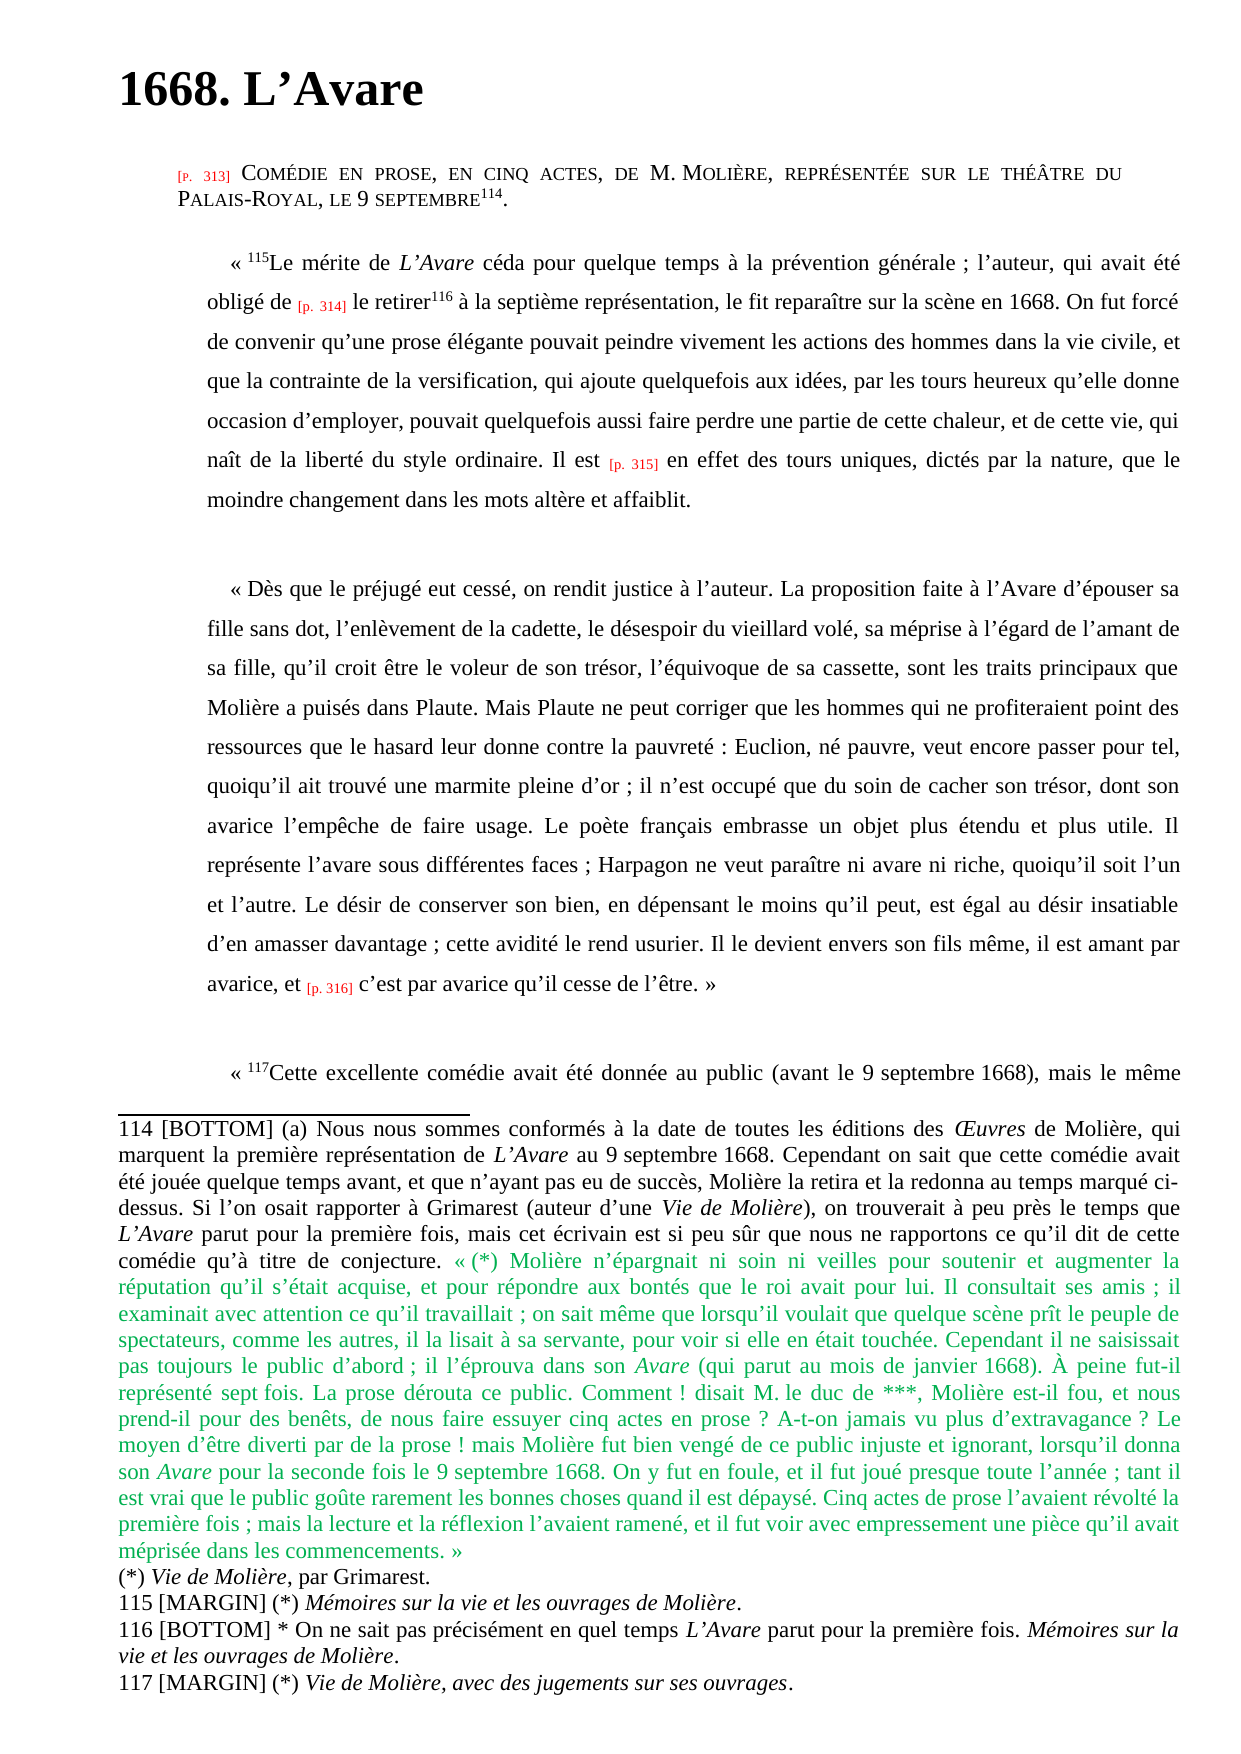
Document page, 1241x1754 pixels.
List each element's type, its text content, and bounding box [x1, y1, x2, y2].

text [BOTTOM] * On ne sait pas précisément en quel temps L’Avare parut pour la première fois. Mémoires sur la vie et les ouvrages de Molière. [118, 1616, 1181, 1668]
text [MARGIN] (*) Vie de Molière, avec des jugements sur ses ouvrages. [118, 1668, 1181, 1695]
text [p. 313] Comédie en prose, en cinq actes, de M. Molière, représentée sur le théâtre du Palais-Royal, le 9 septembre. [177, 158, 1122, 211]
text [BOTTOM] (a) Nous nous sommes conformés à la date de toutes les éditions des Œuvres de Molière, qui marquent la première représentation de L’Avare au 9 septembre 1668. Cependant on sait que cette comédie avait été jouée quelque temps avant, et que n’ayant pas eu de succès, Molière la retira et la redonna au temps marqué ci-dessus. Si l’on osait rapporter à Grimarest (auteur d’une Vie de Molière), on trouverait à peu près le temps que L’Avare parut pour la première fois, mais cet écrivain est si peu sûr que nous ne rapportons ce qu’il dit de cette comédie qu’à titre de conjecture. « (*) Molière n’épargnait ni soin ni veilles pour soutenir et augmenter la réputation qu’il s’était acquise, et pour répondre aux bontés que le roi avait pour lui. Il consultait ses amis ; il examinait avec attention ce qu’il travaillait ; on sait même que lorsqu’il voulait que quelque scène prît le peuple de spectateurs, comme les autres, il la lisait à sa servante, pour voir si elle en était touchée. Cependant il ne saisissait pas toujours le public d’abord ; il l’éprouva dans son Avare (qui parut au mois de janvier 1668). À peine fut-il représenté sept fois. La prose dérouta ce public. Comment ! disait M. le duc de ***, Molière est-il fou, et nous prend-il pour des benêts, de nous faire essuyer cinq actes en prose ? A-t-on jamais vu plus d’extravagance ? Le moyen d’être diverti par de la prose ! mais Molière fut bien vengé de ce public injuste et ignorant, lorsqu’il donna son Avare pour la seconde fois le 9 septembre 1668. On y fut en foule, et il fut joué presque toute l’année ; tant il est vrai que le public goûte rarement les bonnes choses quand il est dépaysé. Cinq actes de prose l’avaient révolté la première fois ; mais la lecture et la réflexion l’avaient ramené, et il fut voir avec empressement une pièce qu’il avait méprisée dans les commencements. » [118, 1115, 1181, 1563]
text [MARGIN] (*) Mémoires sur la vie et les ouvrages de Molière. [118, 1589, 1181, 1616]
text « Cette excellente comédie avait été donnée au public (avant le 9 septembre 1668), mais le même [207, 1059, 1181, 1086]
text (*) Vie de Molière, par Grimarest. [118, 1563, 1181, 1589]
subtitle 1668. L’Avare [118, 59, 1181, 117]
text « Dès que le préjugé eut cessé, on rendit justice à l’auteur. La proposition faite à l’Avare d’épouser sa fille sans dot, l’enlèvement de la cadette, le désespoir du vieillard volé, sa méprise à l’égard de l’amant de sa fille, qu’il croit être le voleur de son trésor, l’équivoque de sa cassette, sont les traits principaux que Molière a puisés dans Plaute. Mais Plaute ne peut corriger que les hommes qui ne profiteraient point des ressources que le hasard leur donne contre la pauvreté : Euclion, né pauvre, veut encore passer pour tel, quoiqu’il ait trouvé une marmite pleine d’or ; il n’est occupé que du soin de cacher son trésor, dont son avarice l’empêche de faire usage. Le poète français embrasse un objet plus étendu et plus utile. Il représente l’avare sous différentes faces ; Harpagon ne veut paraître ni avare ni riche, quoiqu’il soit l’un et l’autre. Le désir de conserver son bien, en dépensant le moins qu’il peut, est égal au désir insatiable d’en amasser davantage ; cette avidité le rend usurier. Il le devient envers son fils même, il est amant par avarice, et [p. 316] c’est par avarice qu’il cesse de l’être. » [207, 575, 1181, 996]
text « Le mérite de L’Avare céda pour quelque temps à la prévention générale ; l’auteur, qui avait été obligé de [p. 314] le retirer à la septième représentation, le fit reparaître sur la scène en 1668. On fut forcé de convenir qu’une prose élégante pouvait peindre vivement les actions des hommes dans la vie civile, et que la contrainte de la versification, qui ajoute quelquefois aux idées, par les tours heureux qu’elle donne occasion d’employer, pouvait quelquefois aussi faire perdre une partie de cette chaleur, et de cette vie, qui naît de la liberté du style ordinaire. Il est [p. 315] en effet des tours uniques, dictés par la nature, que le moindre changement dans les mots altère et affaiblit. [207, 249, 1181, 512]
